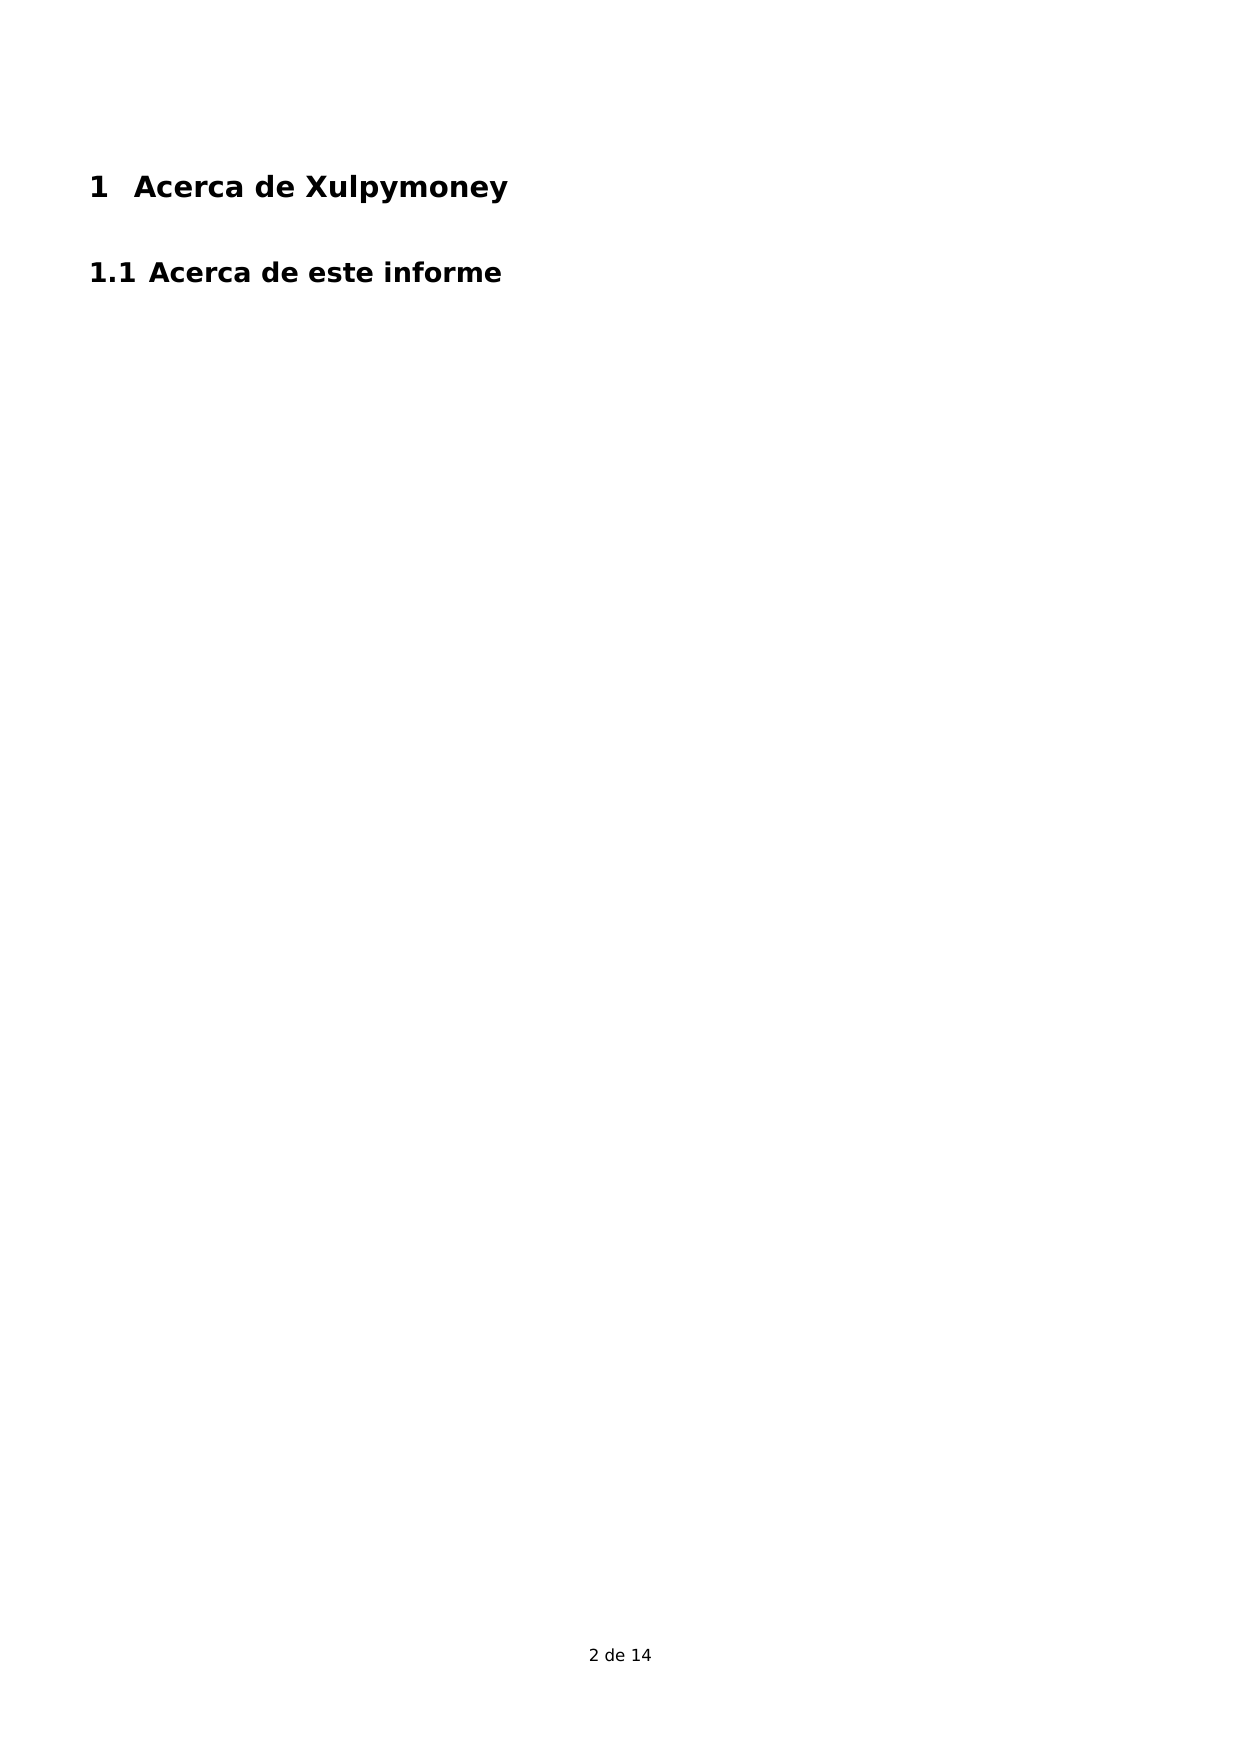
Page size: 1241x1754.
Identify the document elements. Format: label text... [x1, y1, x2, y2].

subtitle Acerca de Xulpymoney [88, 170, 1152, 204]
subtitle Acerca de este informe [88, 257, 1152, 289]
